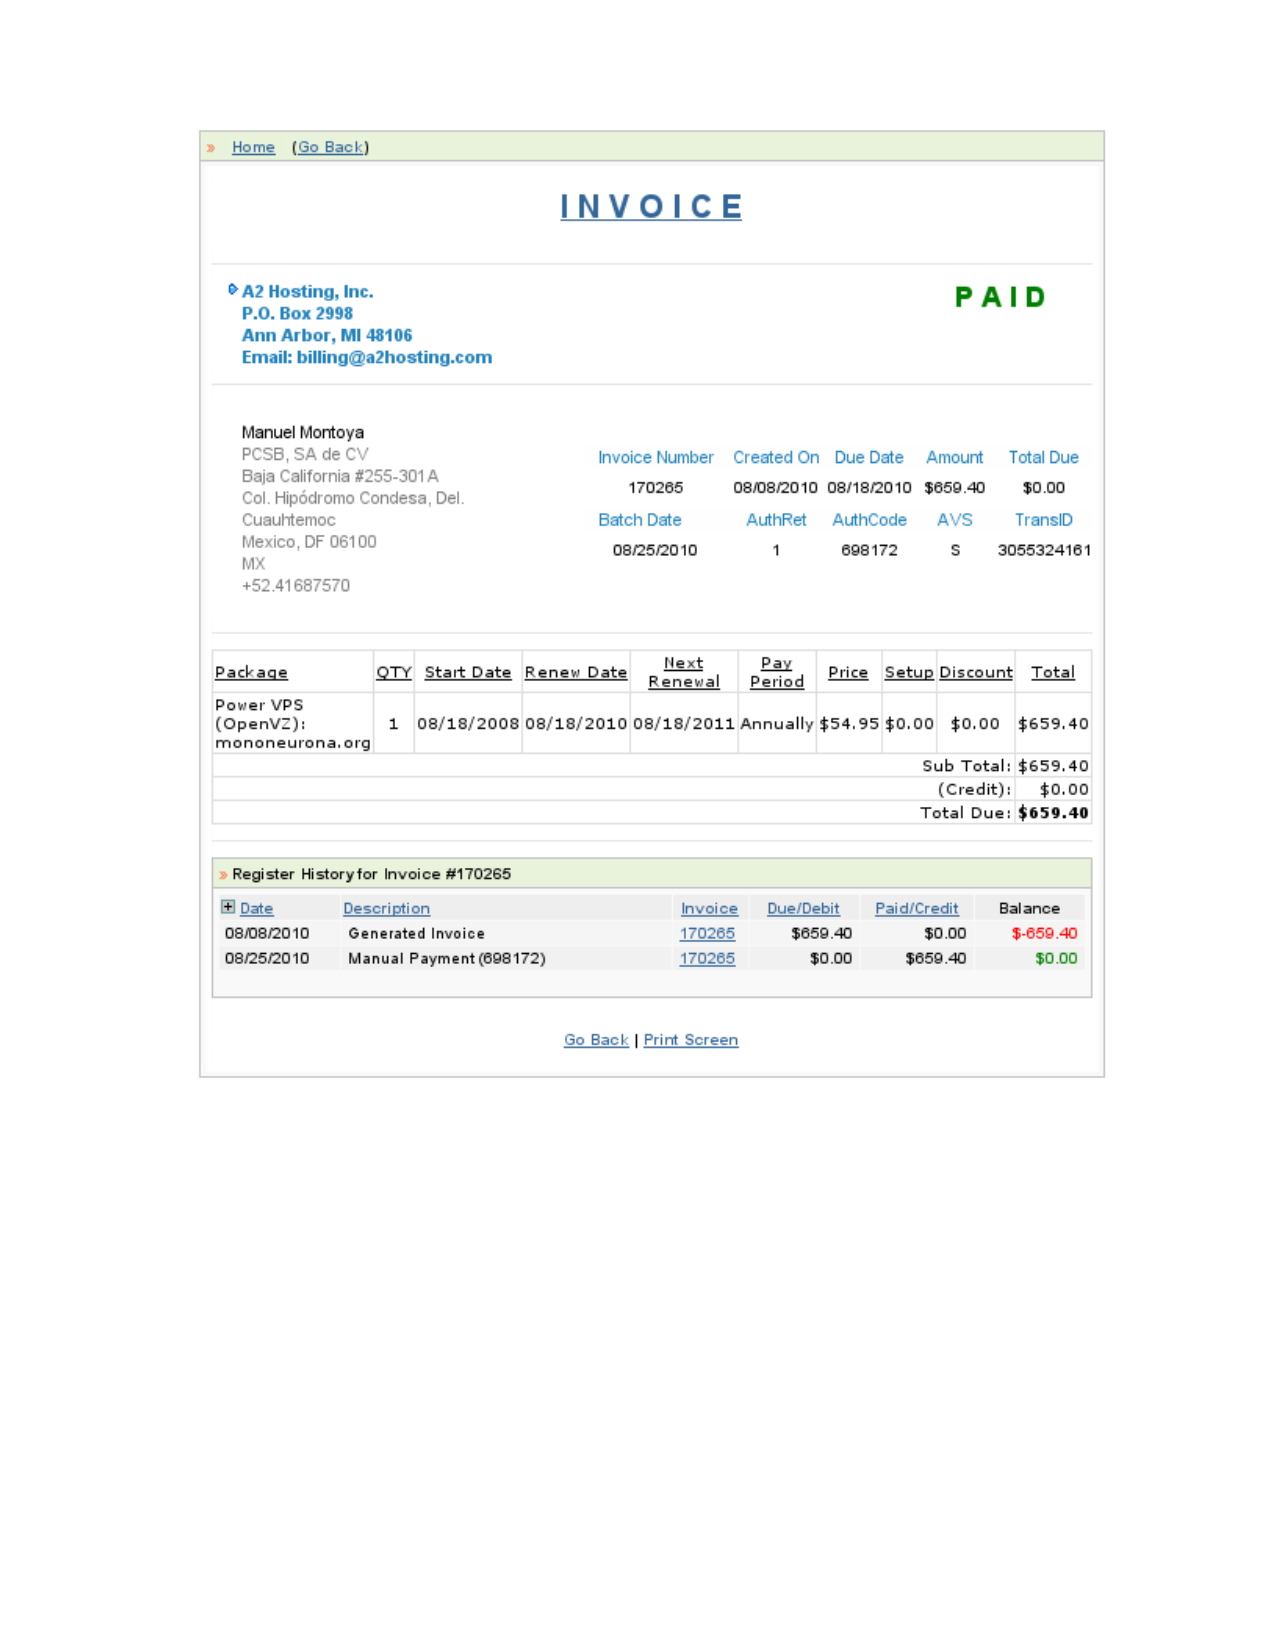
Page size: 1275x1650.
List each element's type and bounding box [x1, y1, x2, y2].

picture [129, 118, 1146, 1089]
